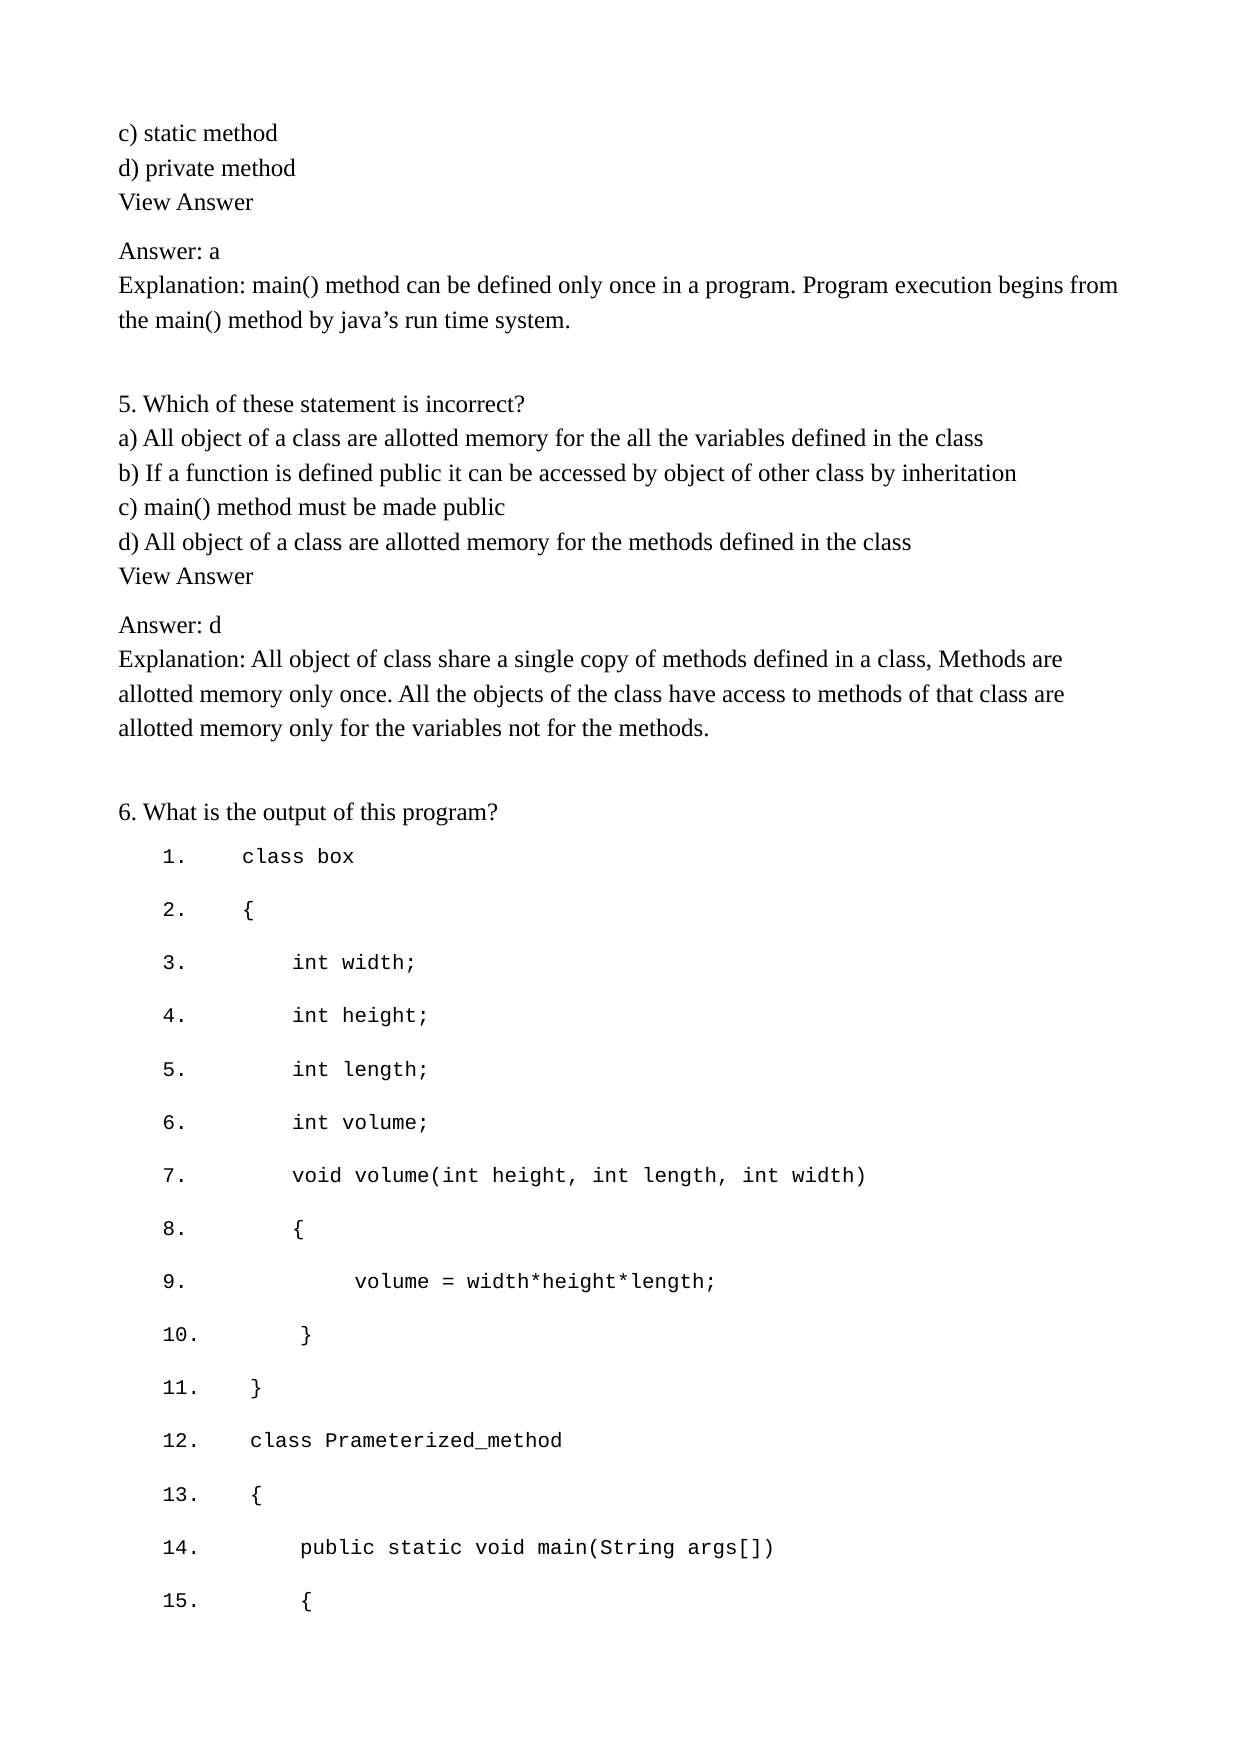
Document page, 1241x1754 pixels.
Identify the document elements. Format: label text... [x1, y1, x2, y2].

text Answer: d Explanation: All object of class share a single copy of methods defined in a class, Methods are allotted memory only once. All the objects of the class have access to methods of that class are allotted memory only for the variables not for the methods. [118, 610, 1122, 777]
list public static void main(String args[]) [162, 1537, 1122, 1560]
list void volume(int height, int length, int width) [162, 1165, 1122, 1188]
text c) static method d) private method View Answer [118, 118, 1122, 216]
list { [162, 1218, 1122, 1242]
text Answer: a Explanation: main() method can be defined only once in a program. Program execution begins from the main() method by java’s run time system. [118, 236, 1122, 368]
list int length; [162, 1059, 1122, 1082]
list } [162, 1324, 1122, 1348]
list class box [162, 846, 1122, 870]
list { [162, 1484, 1122, 1507]
list volume = width*height*length; [162, 1271, 1122, 1295]
text 6. What is the output of this program? [118, 797, 1122, 826]
list int height; [162, 1006, 1122, 1029]
text 5. Which of these statement is incorrect? a) All object of a class are allotted memory for the all the variables defined in the class b) If a function is defined public it can be accessed by object of other class by inheritation c) main() method must be made public d) All object of a class are allotted memory for the methods defined in the class View Answer [118, 389, 1122, 590]
list { [162, 899, 1122, 923]
list } [162, 1377, 1122, 1401]
list class Prameterized_method [162, 1431, 1122, 1454]
list { [162, 1590, 1122, 1613]
list int volume; [162, 1112, 1122, 1135]
list int width; [162, 952, 1122, 976]
